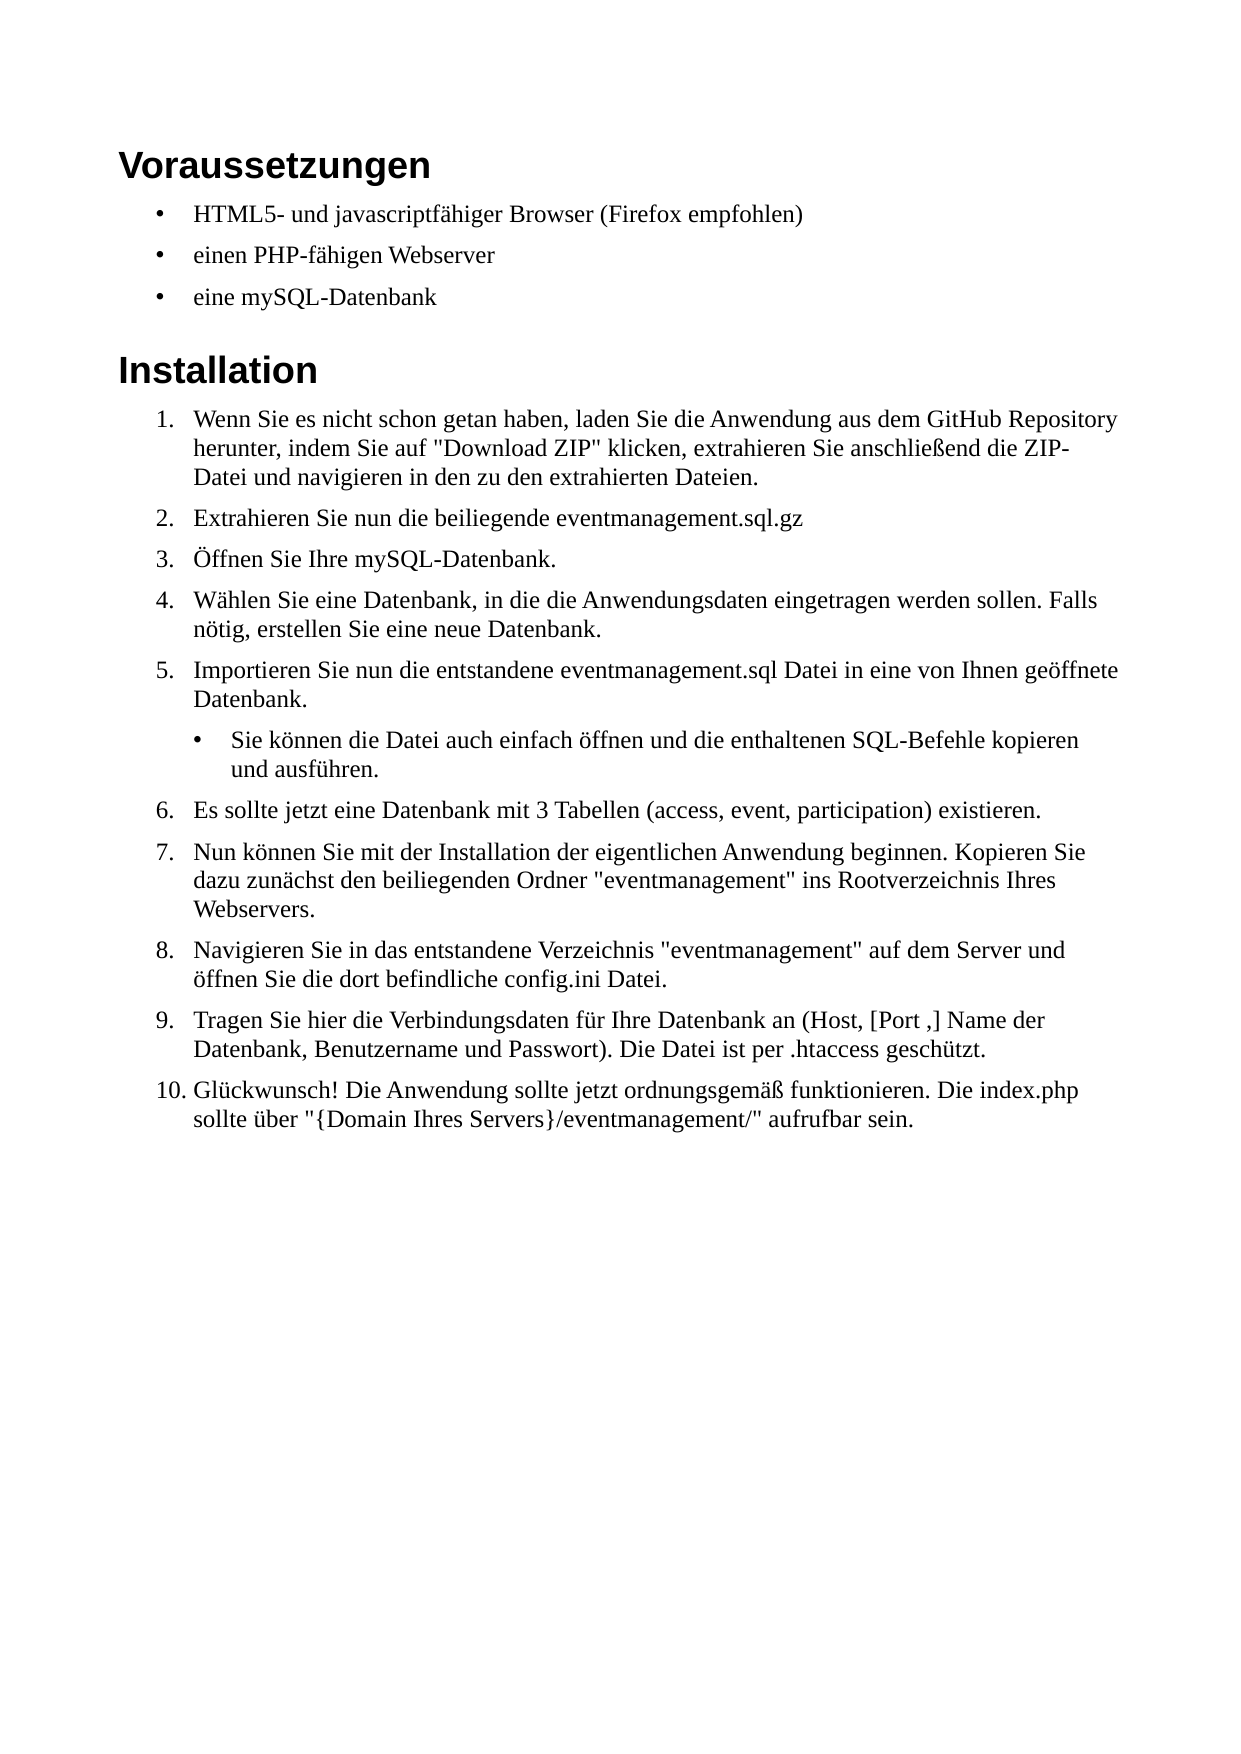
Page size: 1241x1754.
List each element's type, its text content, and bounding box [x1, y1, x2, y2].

list Glückwunsch! Die Anwendung sollte jetzt ordnungsgemäß funktionieren. Die index.php sollte über "{Domain Ihres Servers}/eventmanagement/" aufrufbar sein. [156, 1075, 1122, 1133]
list eine mySQL-Datenbank [156, 282, 1122, 311]
subtitle Voraussetzungen [118, 143, 1122, 187]
list Öffnen Sie Ihre mySQL-Datenbank. [156, 544, 1122, 573]
list einen PHP-fähigen Webserver [156, 241, 1122, 269]
list Wählen Sie eine Datenbank, in die die Anwendungsdaten eingetragen werden sollen. Falls nötig, erstellen Sie eine neue Datenbank. [156, 585, 1122, 643]
list HTML5- und javascriptfähiger Browser (Firefox empfohlen) [156, 199, 1122, 228]
list Navigieren Sie in das entstandene Verzeichnis "eventmanagement" auf dem Server und öffnen Sie die dort befindliche config.ini Datei. [156, 935, 1122, 993]
list Wenn Sie es nicht schon getan haben, laden Sie die Anwendung aus dem GitHub Repository herunter, indem Sie auf "Download ZIP" klicken, extrahieren Sie anschließend die ZIP-Datei und navigieren in den zu den extrahierten Dateien. [156, 404, 1122, 490]
list Tragen Sie hier die Verbindungsdaten für Ihre Datenbank an (Host, [Port ,] Name der Datenbank, Benutzername und Passwort). Die Datei ist per .htaccess geschützt. [156, 1005, 1122, 1063]
list Extrahieren Sie nun die beiliegende eventmanagement.sql.gz [156, 503, 1122, 532]
list Nun können Sie mit der Installation der eigentlichen Anwendung beginnen. Kopieren Sie dazu zunächst den beiliegenden Ordner "eventmanagement" ins Rootverzeichnis Ihres Webservers. [156, 837, 1122, 923]
list Es sollte jetzt eine Datenbank mit 3 Tabellen (access, event, participation) existieren. [156, 795, 1122, 824]
list Importieren Sie nun die entstandene eventmanagement.sql Datei in eine von Ihnen geöffnete Datenbank. [156, 655, 1122, 713]
list Sie können die Datei auch einfach öffnen und die enthaltenen SQL-Befehle kopieren und ausführen. [193, 725, 1122, 783]
subtitle Installation [118, 348, 1122, 392]
